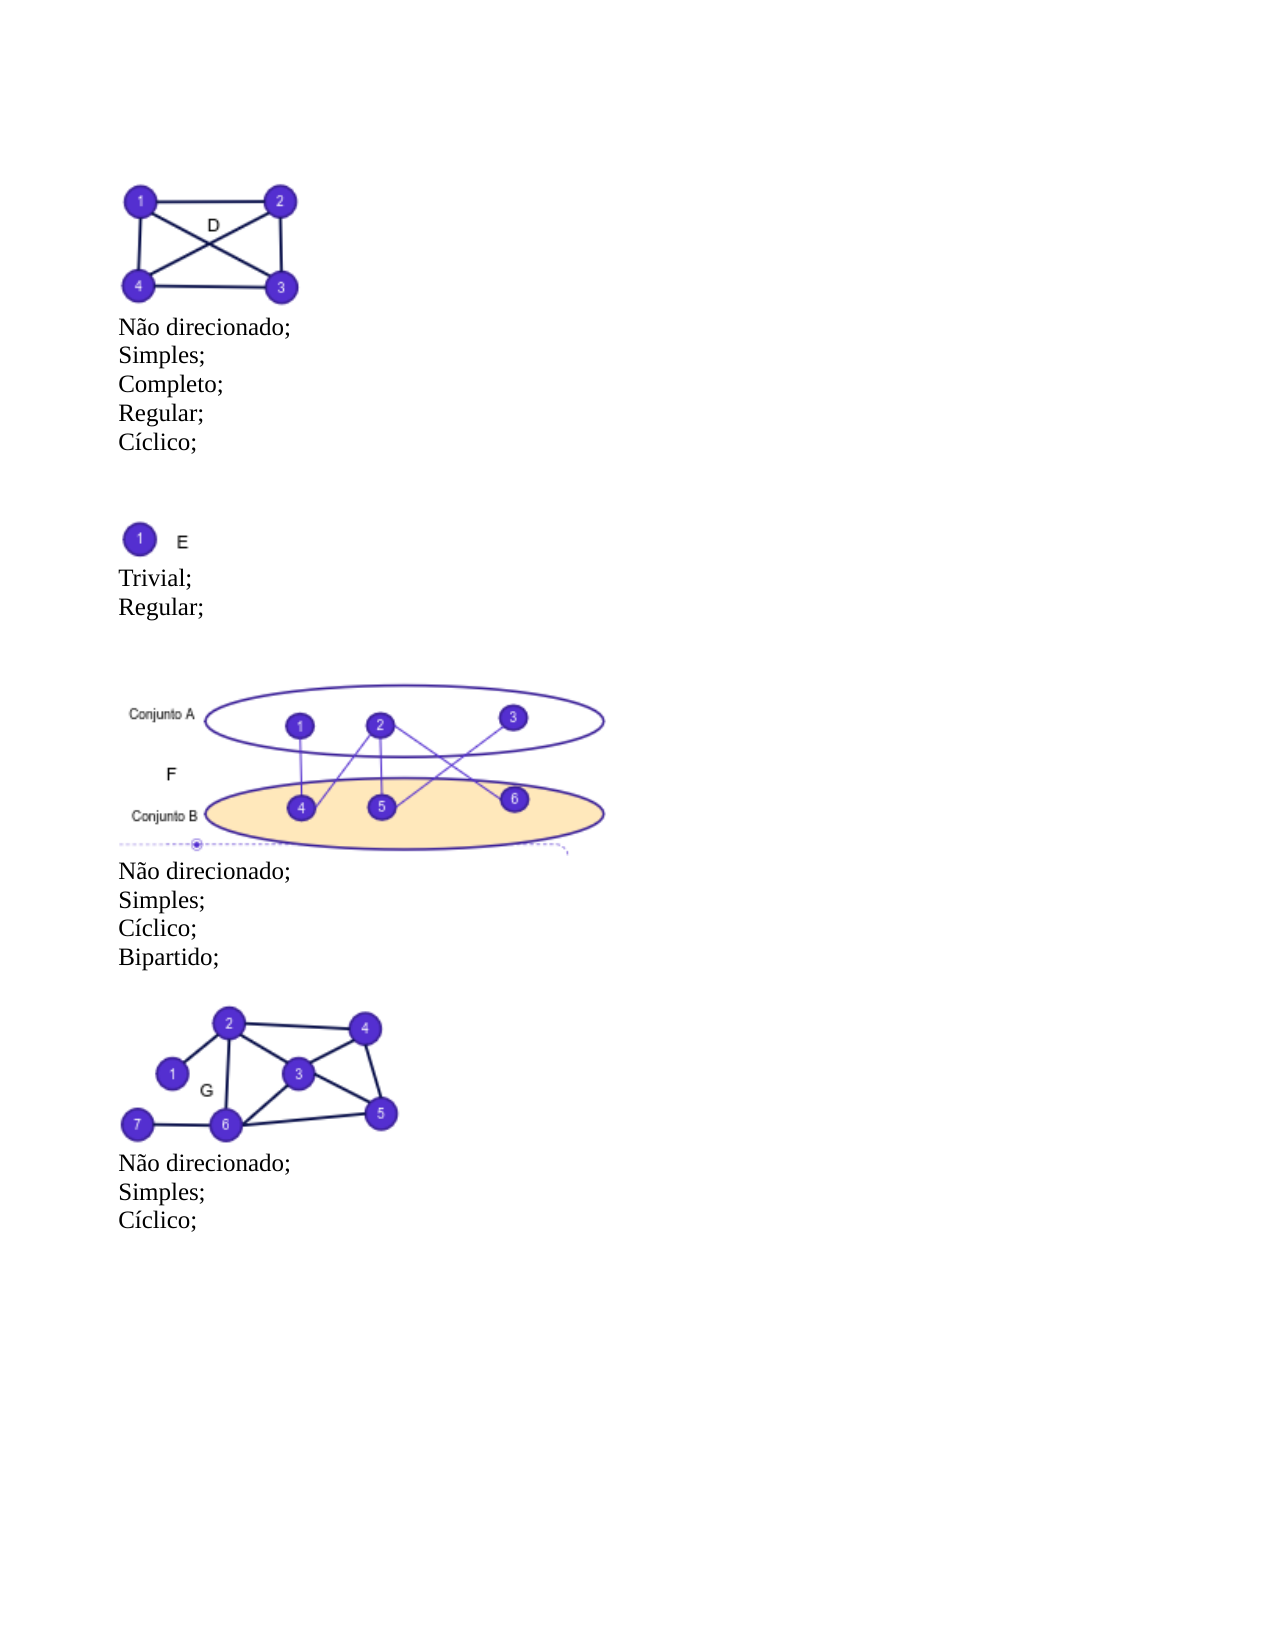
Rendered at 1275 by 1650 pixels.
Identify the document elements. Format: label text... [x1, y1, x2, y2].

text Não direcionado; [118, 312, 1157, 340]
text Cíclico; [118, 913, 1157, 942]
text Não direcionado; [118, 856, 1157, 885]
picture [118, 677, 620, 856]
text Não direcionado; [118, 1148, 1157, 1177]
text Regular; [118, 398, 1157, 427]
text Cíclico; [118, 427, 1157, 455]
text Bipartido; [118, 942, 1157, 971]
text Trivial; [118, 563, 1157, 592]
text Simples; [118, 1177, 1157, 1206]
text Simples; [118, 340, 1157, 369]
text Completo; [118, 369, 1157, 398]
text Cíclico; [118, 1206, 1157, 1234]
picture [118, 999, 401, 1149]
text Regular;­ [118, 592, 1157, 620]
picture [118, 175, 304, 312]
text Simples; [118, 885, 1157, 913]
picture [118, 512, 192, 563]
